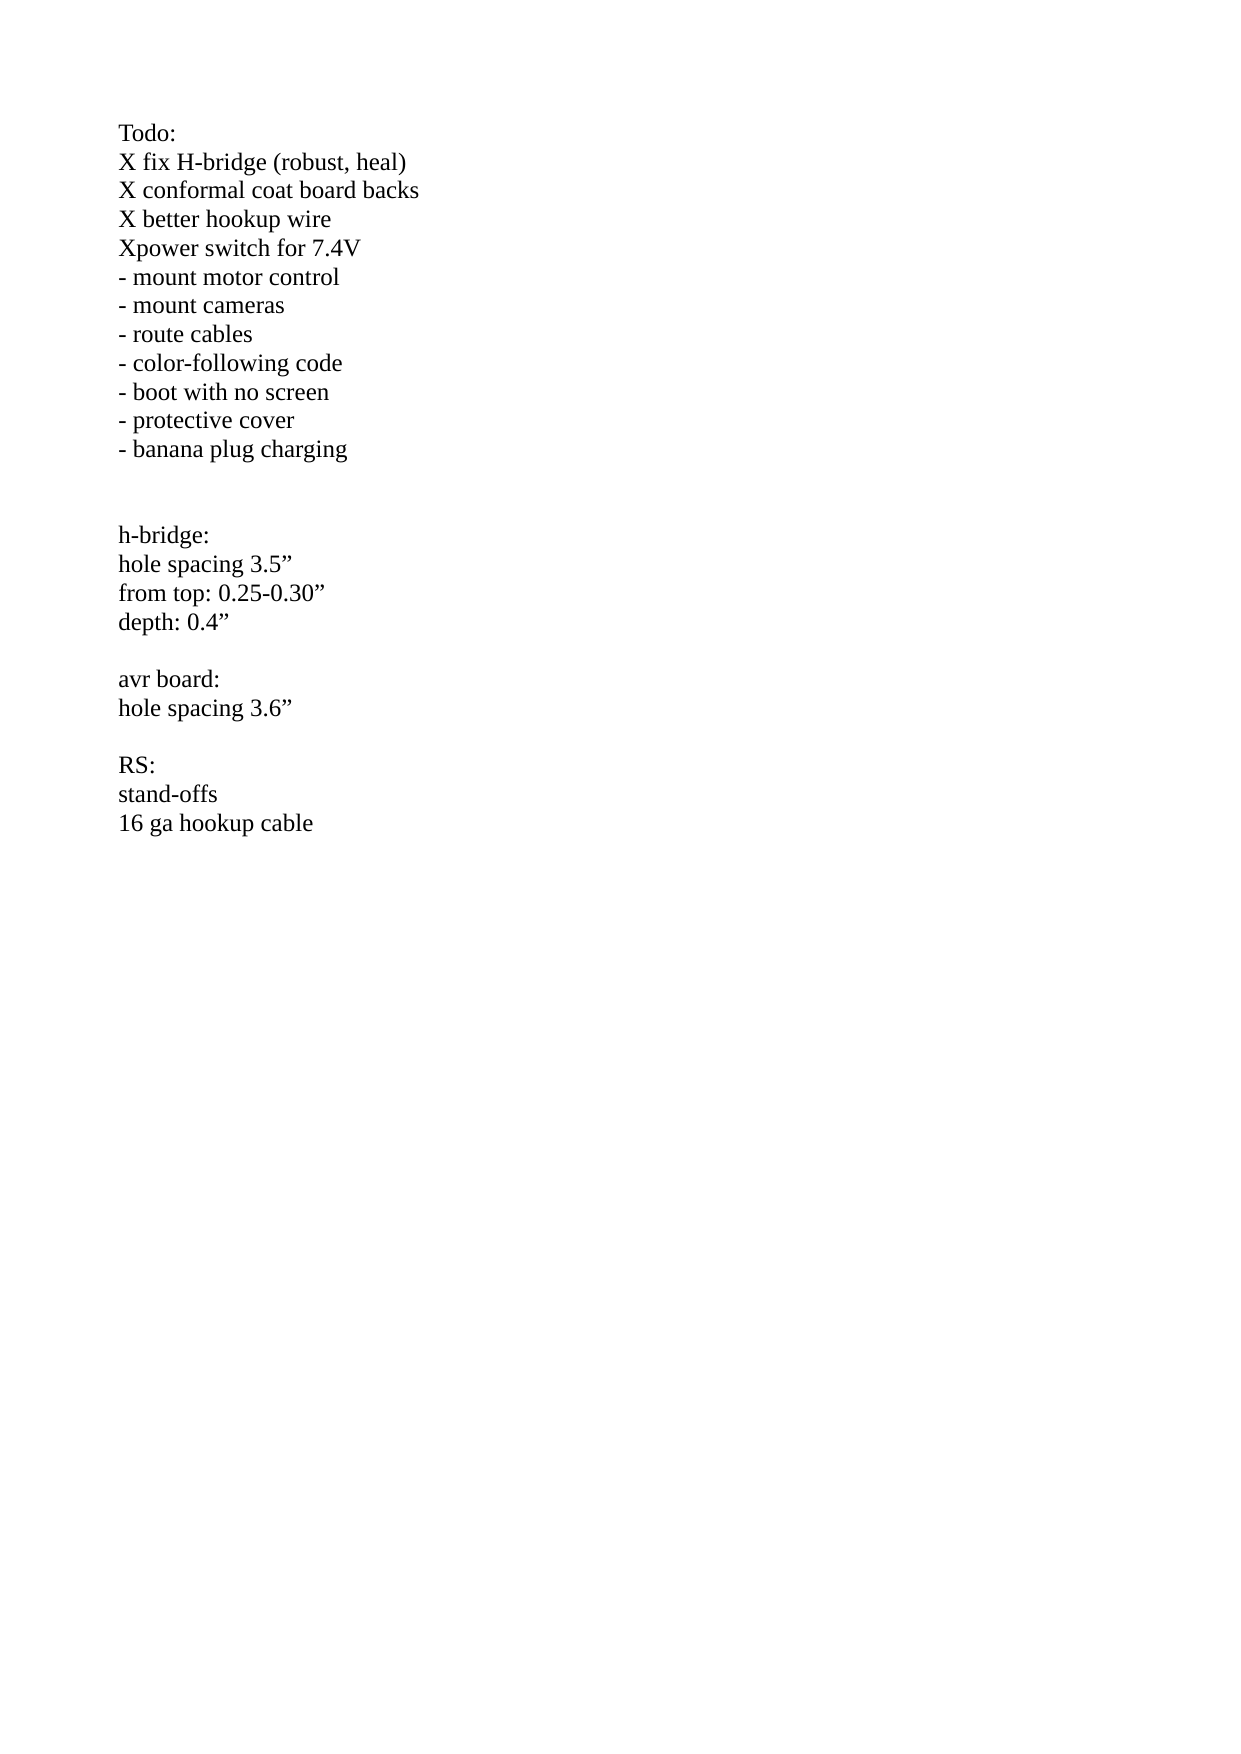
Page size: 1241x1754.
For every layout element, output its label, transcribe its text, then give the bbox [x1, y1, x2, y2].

text h-bridge: [118, 521, 1122, 549]
text 16 ga hookup cable [118, 808, 1122, 837]
text - banana plug charging [118, 434, 1122, 463]
text - protective cover [118, 406, 1122, 434]
text Xpower switch for 7.4V [118, 233, 1122, 262]
text - mount motor control [118, 262, 1122, 291]
text X better hookup wire [118, 204, 1122, 233]
text stand-offs [118, 779, 1122, 808]
text X conformal coat board backs [118, 176, 1122, 204]
text avr board: [118, 664, 1122, 693]
text from top: 0.25-0.30” [118, 578, 1122, 607]
text - route cables [118, 319, 1122, 348]
text X fix H-bridge (robust, heal) [118, 147, 1122, 176]
text - mount cameras [118, 291, 1122, 319]
text - boot with no screen [118, 377, 1122, 406]
text hole spacing 3.6” [118, 693, 1122, 722]
text Todo: [118, 118, 1122, 147]
text - color-following code [118, 348, 1122, 377]
text depth: 0.4” [118, 607, 1122, 636]
text RS: [118, 751, 1122, 779]
text hole spacing 3.5” [118, 549, 1122, 578]
